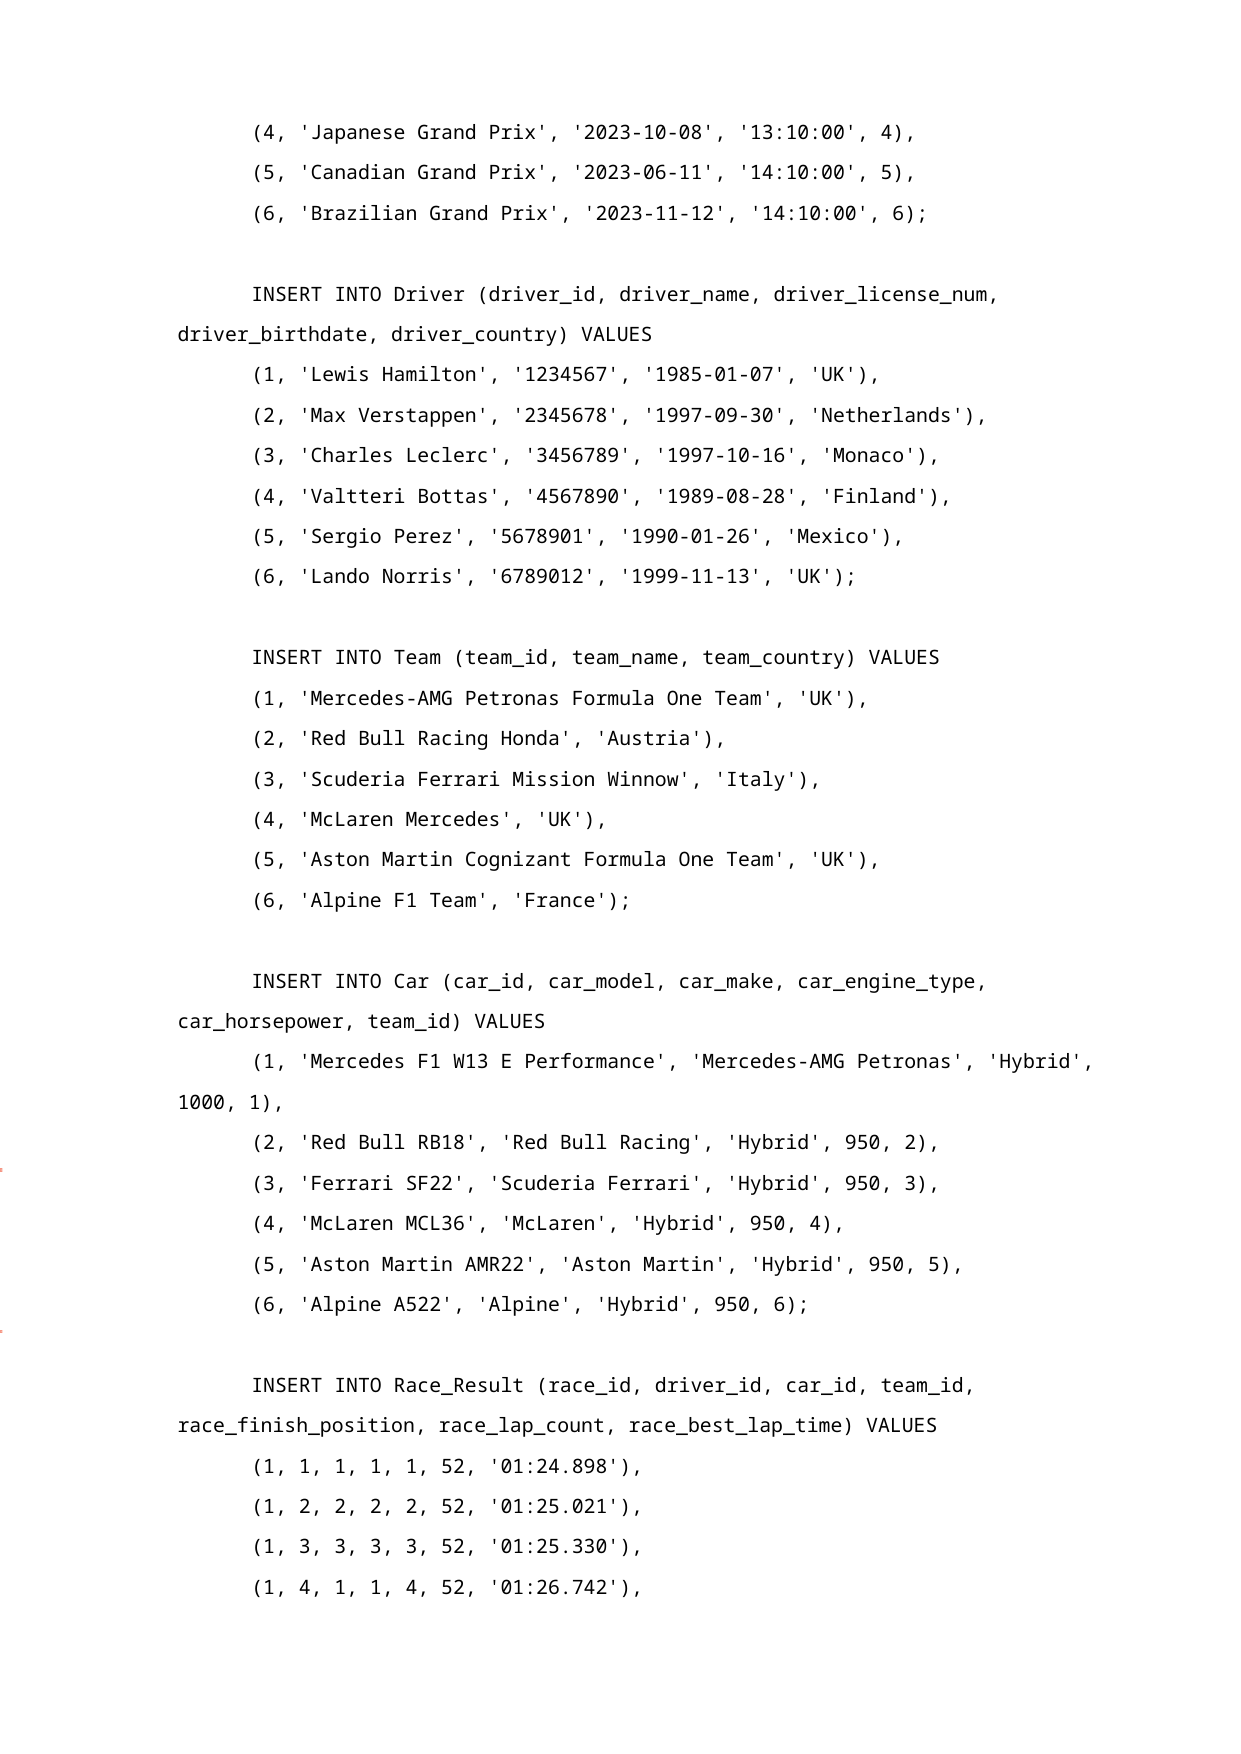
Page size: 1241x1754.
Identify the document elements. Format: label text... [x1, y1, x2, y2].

text INSERT INTO Race_Result (race_id, driver_id, car_id, team_id, race_finish_position, race_lap_count, race_best_lap_time) VALUES [177, 1371, 1152, 1438]
text (3, 'Ferrari SF22', 'Scuderia Ferrari', 'Hybrid', 950, 3), [177, 1169, 1152, 1196]
text INSERT INTO Car (car_id, car_model, car_make, car_engine_type, car_horsepower, team_id) VALUES [177, 967, 1152, 1034]
text (6, 'Alpine F1 Team', 'France'); [177, 886, 1152, 913]
text (1, 4, 1, 1, 4, 52, '01:26.742'), [177, 1573, 1152, 1600]
text (5, 'Aston Martin Cognizant Formula One Team', 'UK'), [177, 846, 1152, 873]
text INSERT INTO Driver (driver_id, driver_name, driver_license_num, driver_birthdate, driver_country) VALUES [177, 280, 1152, 347]
text (1, 'Lewis Hamilton', '1234567', '1985-01-07', 'UK'), [177, 361, 1152, 388]
text (1, 'Mercedes F1 W13 E Performance', 'Mercedes-AMG Petronas', 'Hybrid', 1000, 1), [177, 1048, 1152, 1115]
text (5, 'Canadian Grand Prix', '2023-06-11', '14:10:00', 5), [177, 158, 1152, 186]
text (4, 'McLaren MCL36', 'McLaren', 'Hybrid', 950, 4), [177, 1209, 1152, 1236]
text (3, 'Charles Leclerc', '3456789', '1997-10-16', 'Monaco'), [177, 441, 1152, 468]
text (6, 'Alpine A522', 'Alpine', 'Hybrid', 950, 6); [177, 1290, 1152, 1317]
text (2, 'Red Bull Racing Honda', 'Austria'), [177, 724, 1152, 751]
text (5, 'Aston Martin AMR22', 'Aston Martin', 'Hybrid', 950, 5), [177, 1250, 1152, 1277]
text (3, 'Scuderia Ferrari Mission Winnow', 'Italy'), [177, 765, 1152, 792]
text (2, 'Red Bull RB18', 'Red Bull Racing', 'Hybrid', 950, 2), [177, 1128, 1152, 1156]
text (1, 'Mercedes-AMG Petronas Formula One Team', 'UK'), [177, 684, 1152, 711]
text (4, 'Valtteri Bottas', '4567890', '1989-08-28', 'Finland'), [177, 482, 1152, 509]
text (1, 3, 3, 3, 3, 52, '01:25.330'), [177, 1533, 1152, 1560]
text (6, 'Lando Norris', '6789012', '1999-11-13', 'UK'); [177, 563, 1152, 590]
text (1, 1, 1, 1, 1, 52, '01:24.898'), [177, 1452, 1152, 1479]
text (5, 'Sergio Perez', '5678901', '1990-01-26', 'Mexico'), [177, 522, 1152, 549]
text (4, 'Japanese Grand Prix', '2023-10-08', '13:10:00', 4), [177, 118, 1152, 145]
text INSERT INTO Team (team_id, team_name, team_country) VALUES [177, 643, 1152, 671]
text (6, 'Brazilian Grand Prix', '2023-11-12', '14:10:00', 6); [177, 199, 1152, 226]
text (2, 'Max Verstappen', '2345678', '1997-09-30', 'Netherlands'), [177, 401, 1152, 428]
text (4, 'McLaren Mercedes', 'UK'), [177, 805, 1152, 832]
text (1, 2, 2, 2, 2, 52, '01:25.021'), [177, 1492, 1152, 1519]
